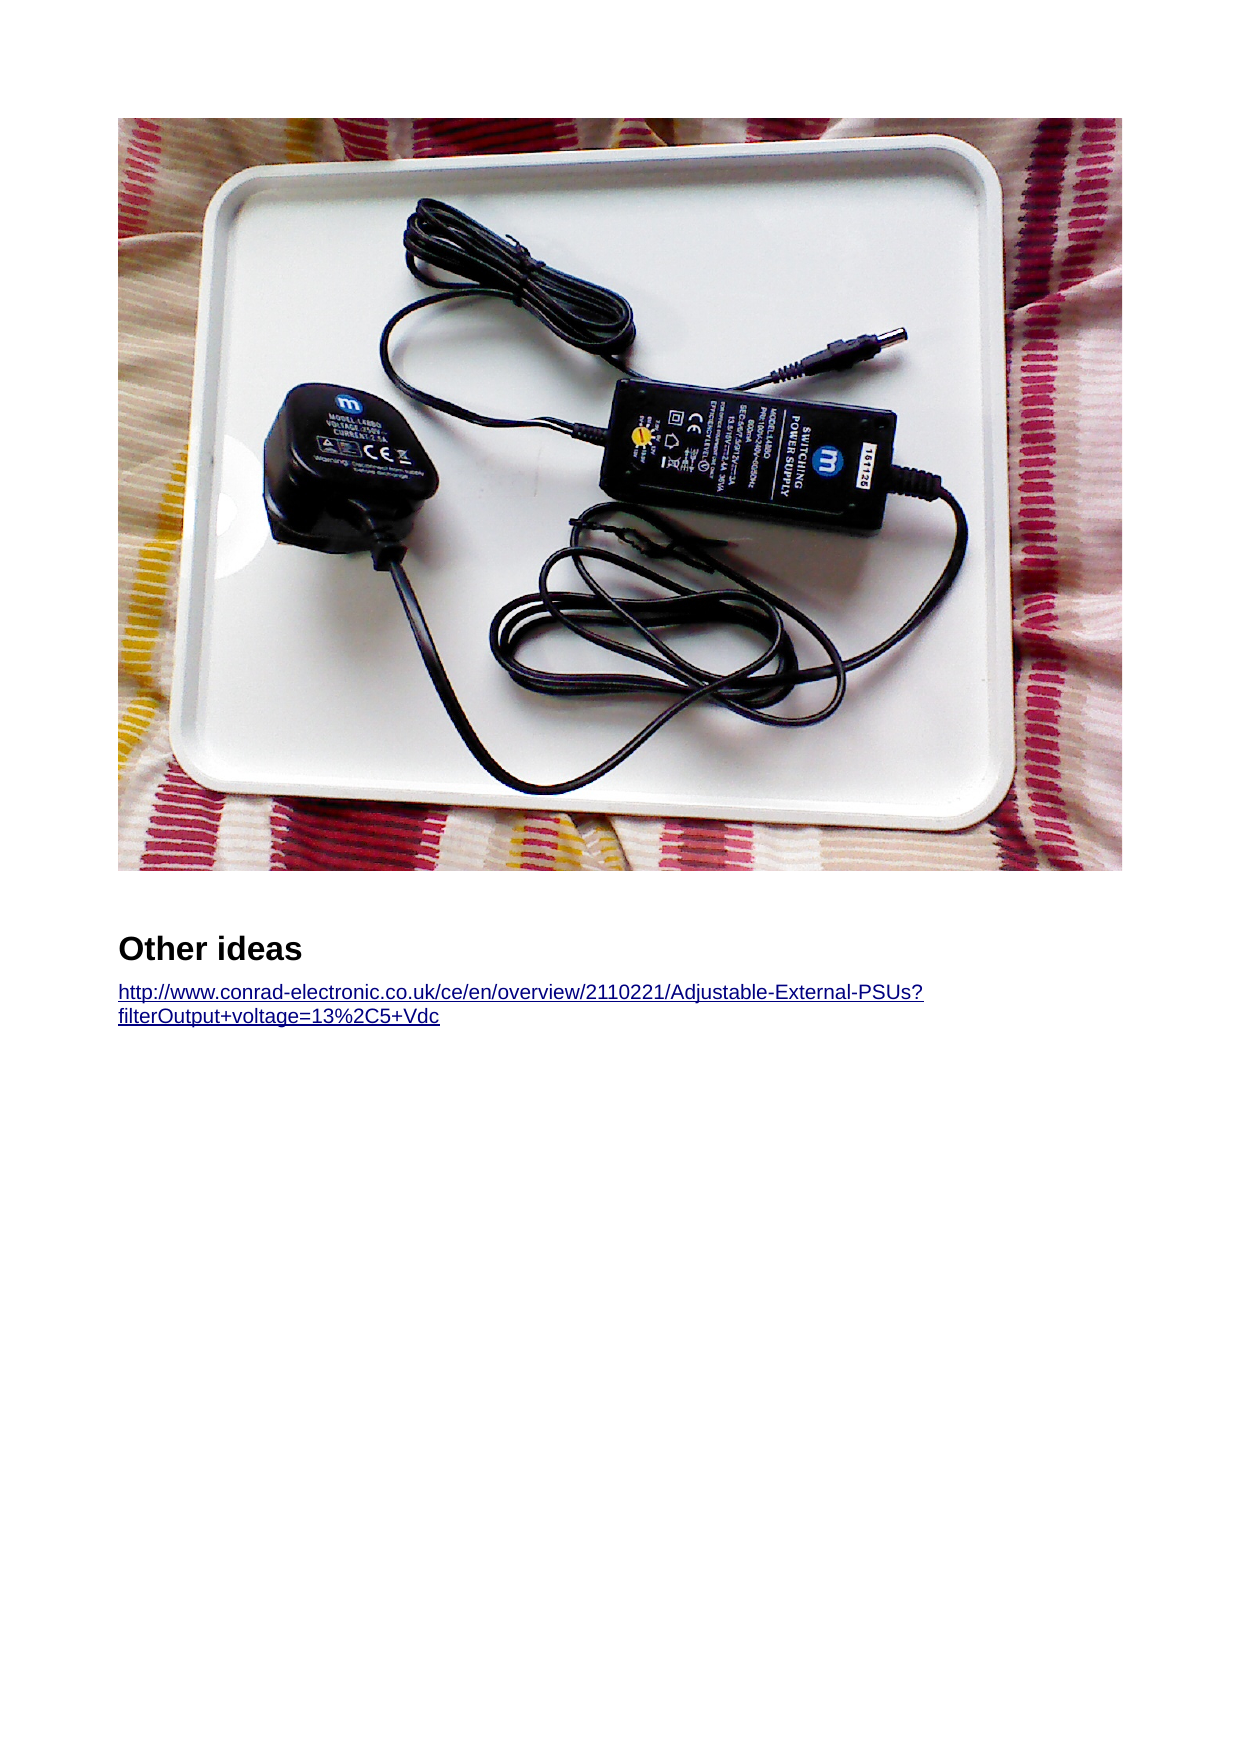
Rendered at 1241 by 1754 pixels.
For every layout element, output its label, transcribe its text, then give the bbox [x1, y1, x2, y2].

text http://www.conrad-electronic.co.uk/ce/en/overview/2110221/Adjustable-External-PSUs?filterOutput+voltage=13%2C5+Vdc [118, 979, 1122, 1027]
picture [118, 118, 1123, 871]
subtitle Other ideas [118, 928, 1122, 967]
